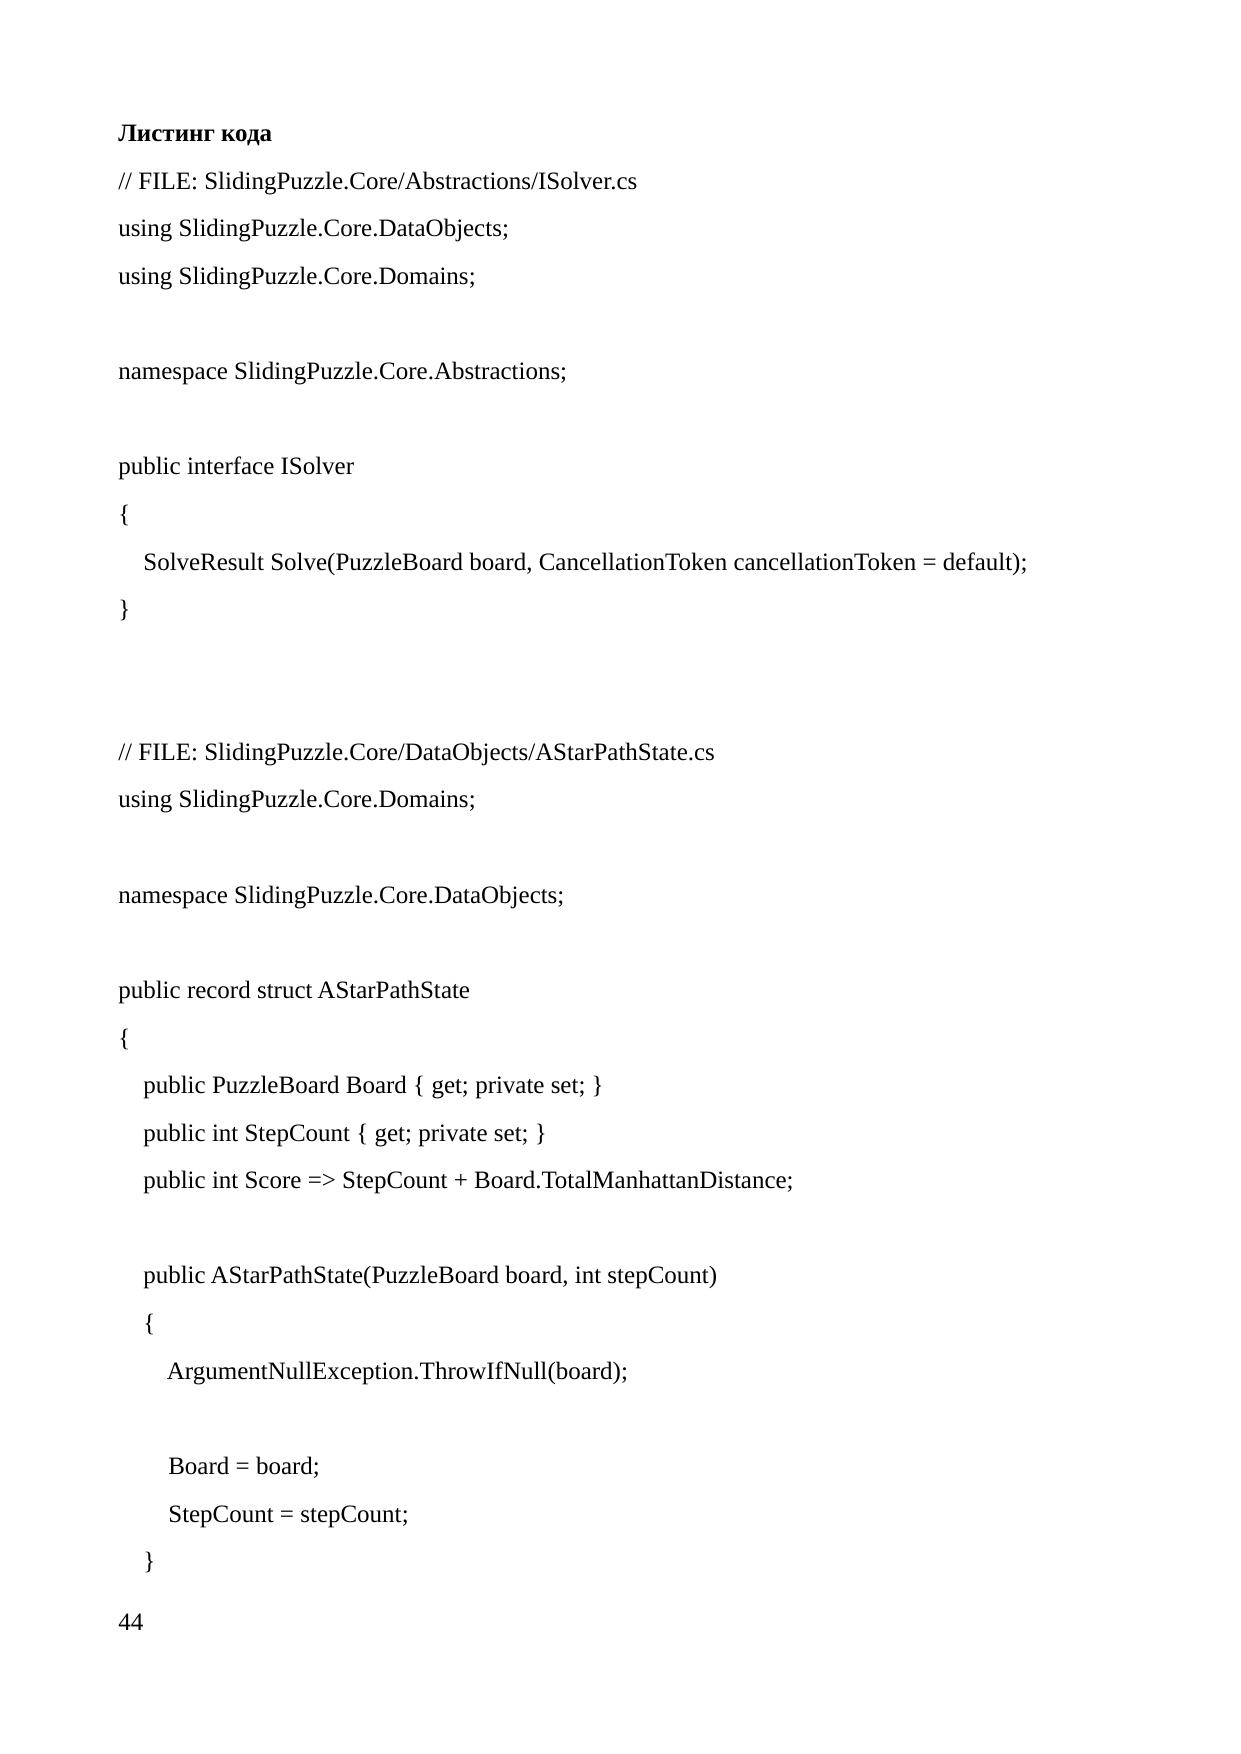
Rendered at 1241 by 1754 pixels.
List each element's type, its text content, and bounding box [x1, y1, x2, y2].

text public interface ISolver [118, 451, 1122, 480]
text // FILE: SlidingPuzzle.Core/Abstractions/ISolver.cs [118, 166, 1122, 194]
text public record struct AStarPathState [118, 975, 1122, 1004]
text public PuzzleBoard Board { get; private set; } [118, 1070, 1122, 1099]
text public AStarPathState(PuzzleBoard board, int stepCount) [118, 1261, 1122, 1289]
text using SlidingPuzzle.Core.DataObjects; [118, 213, 1122, 242]
text using SlidingPuzzle.Core.Domains; [118, 261, 1122, 290]
text // FILE: SlidingPuzzle.Core/DataObjects/AStarPathState.cs [118, 737, 1122, 766]
text public int Score => StepCount + Board.TotalManhattanDistance; [118, 1165, 1122, 1194]
text namespace SlidingPuzzle.Core.Abstractions; [118, 356, 1122, 385]
text { [118, 1023, 1122, 1051]
text using SlidingPuzzle.Core.Domains; [118, 784, 1122, 813]
text } [118, 594, 1122, 623]
text { [118, 499, 1122, 528]
text ArgumentNullException.ThrowIfNull(board); [118, 1356, 1122, 1384]
text public int StepCount { get; private set; } [118, 1118, 1122, 1147]
text StepCount = stepCount; [118, 1499, 1122, 1527]
text } [118, 1546, 1122, 1575]
text { [118, 1308, 1122, 1337]
text Board = board; [118, 1451, 1122, 1480]
text Листинг кода [118, 118, 1122, 147]
text namespace SlidingPuzzle.Core.DataObjects; [118, 880, 1122, 908]
text SolveResult Solve(PuzzleBoard board, CancellationToken cancellationToken = default); [118, 547, 1122, 575]
